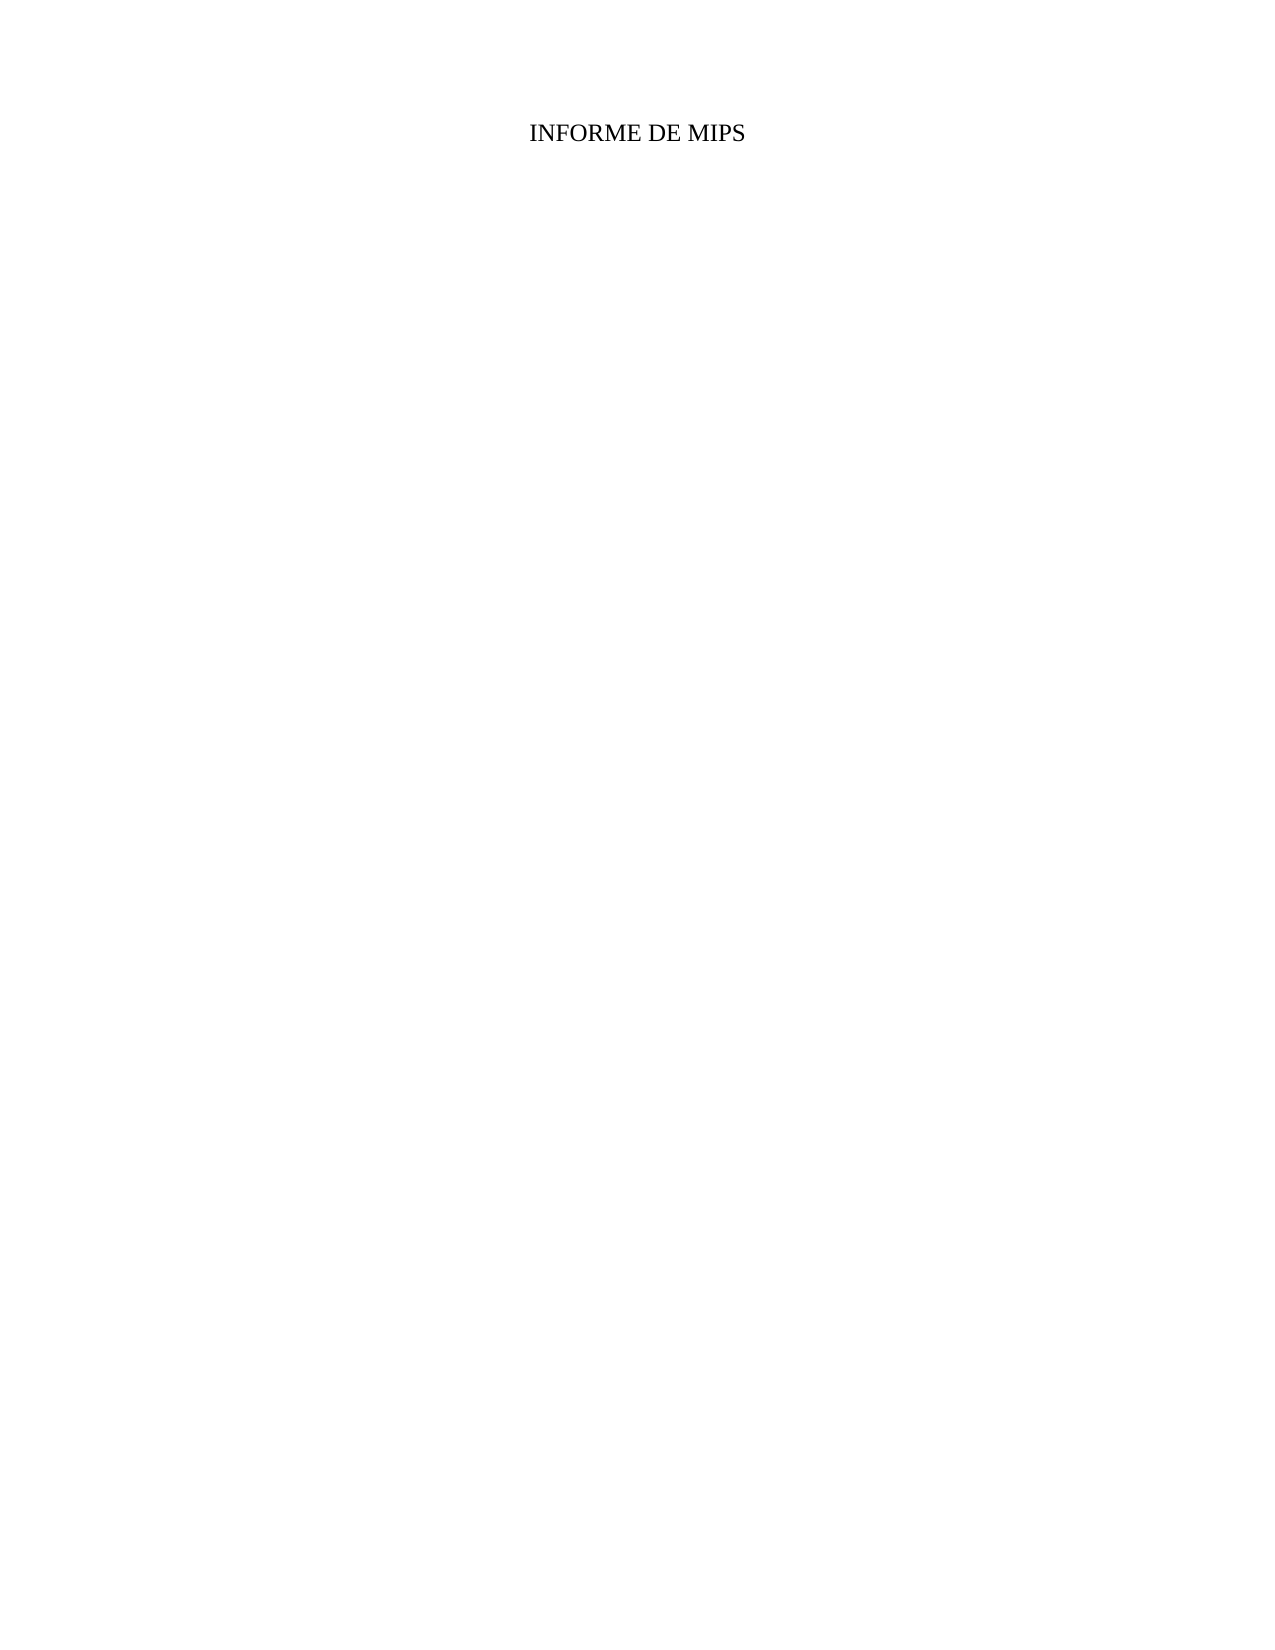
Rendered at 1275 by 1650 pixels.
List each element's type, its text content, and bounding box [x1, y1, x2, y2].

text INFORME DE MIPS [118, 118, 1157, 147]
